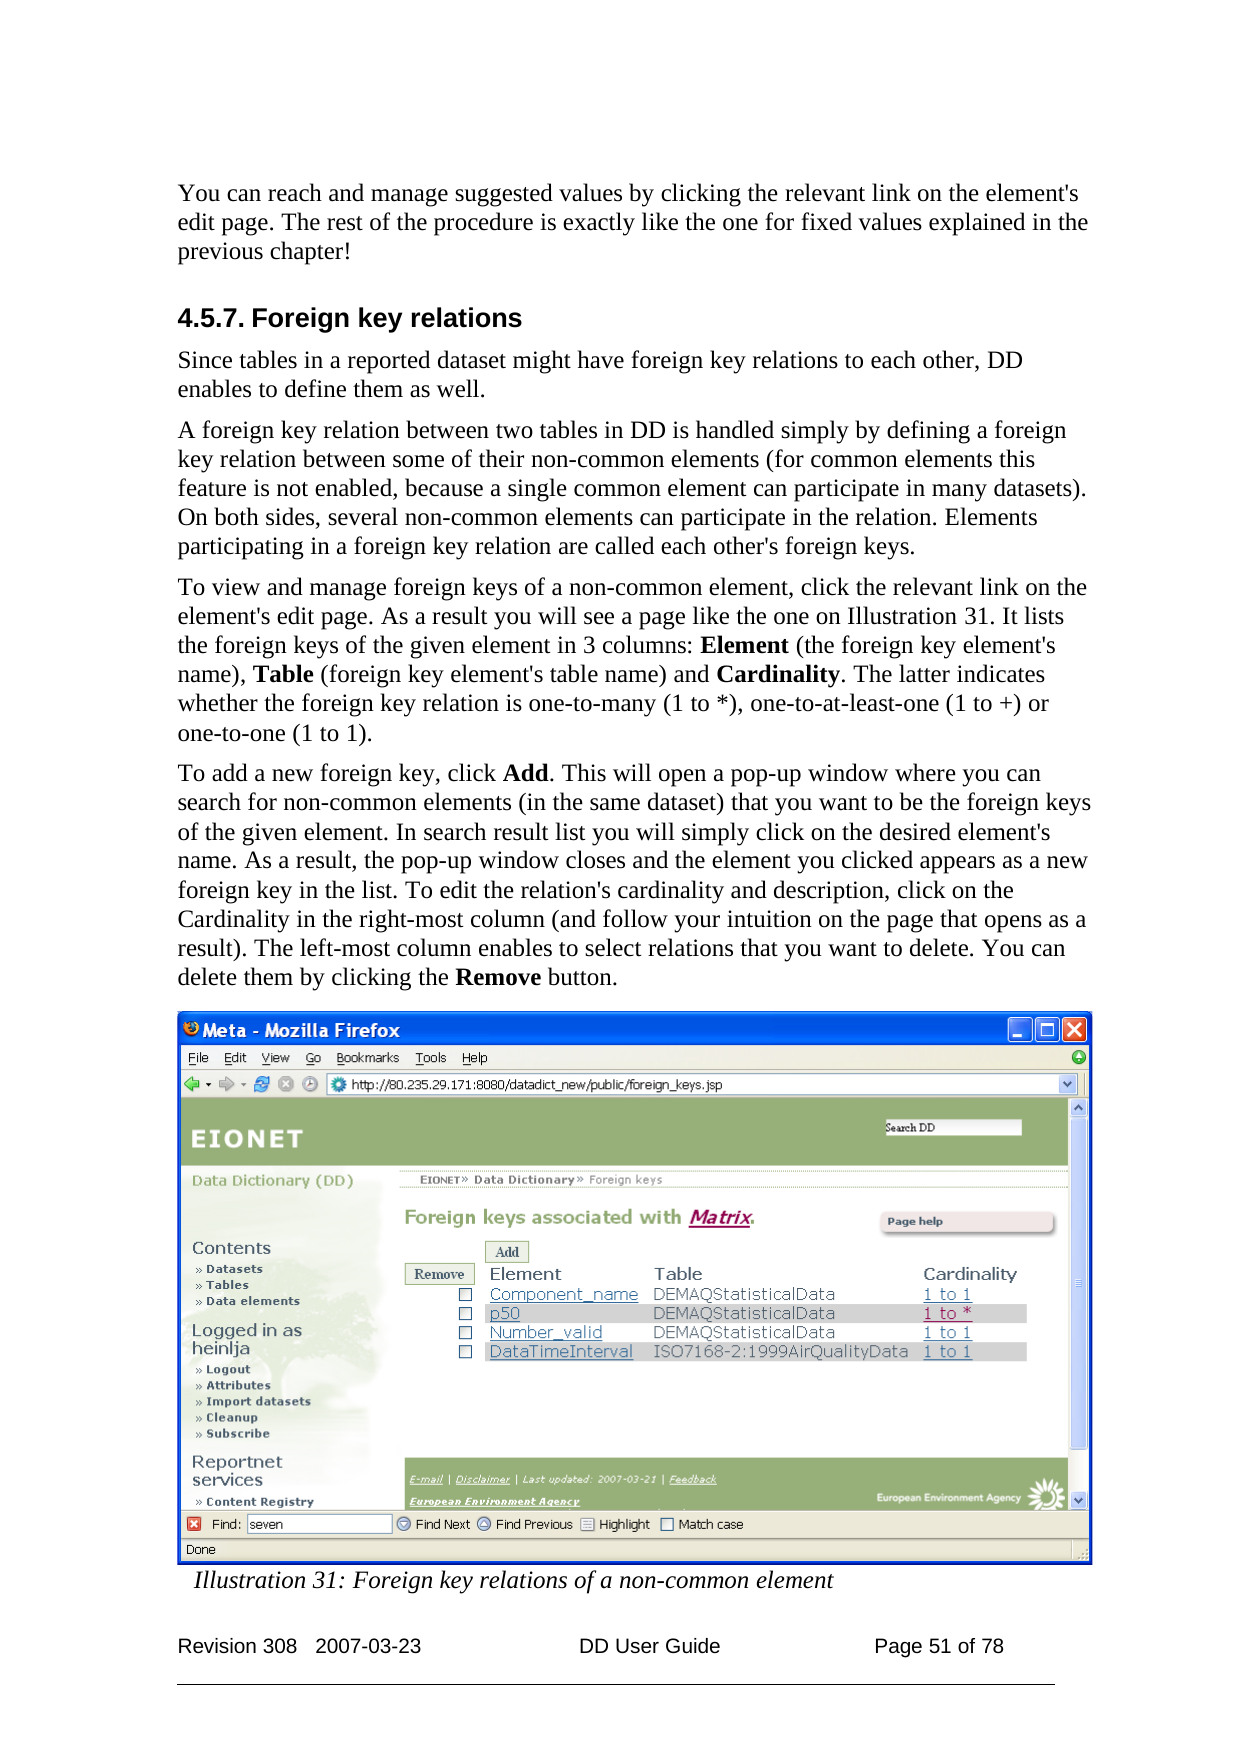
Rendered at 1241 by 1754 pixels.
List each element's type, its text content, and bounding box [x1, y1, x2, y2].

text To view and manage foreign keys of a non-common element, click the relevant link on the element's edit page. As a result you will see a page like the one on Illustration 31. It lists the foreign keys of the given element in 3 columns: Element (the foreign key element's name), Table (foreign key element's table name) and Cardinality. The latter indicates whether the foreign key relation is one-to-many (1 to *), one-to-at-least-one (1 to +) or one-to-one (1 to 1). [177, 572, 1092, 746]
text Since tables in a reported dataset might have foreign key relations to each other, DD enables to define them as well. [177, 345, 1092, 403]
picture [177, 1011, 1093, 1565]
text A foreign key relation between two tables in DD is handled simply by defining a foreign key relation between some of their non-common elements (for common elements this feature is not enabled, because a single common element can participate in many datasets). On both sides, several non-common elements can participate in the relation. Elements participating in a foreign key relation are called each other's foreign keys. [177, 415, 1092, 560]
subtitle Foreign key relations [177, 302, 1092, 333]
text To add a new foreign key, click Add. This will open a pop-up window where you can search for non-common elements (in the same dataset) that you want to be the foreign keys of the given element. In search result list you will simply click on the desired element's name. As a result, the pop-up window closes and the element you clicked appears as a new foreign key in the list. To edit the relation's cardinality and description, click on the Cardinality in the right-most column (and follow your intuition on the page that opens as a result). The left-most column enables to select relations that you want to delete. You can delete them by clicking the Remove button. [177, 758, 1092, 991]
text You can reach and manage suggested values by clicking the relevant link on the element's edit page. The rest of the procedure is exactly like the one for fixed values explained in the previous chapter! [177, 178, 1092, 265]
text Illustration 31: Foreign key relations of a non-common element [194, 1565, 1076, 1594]
